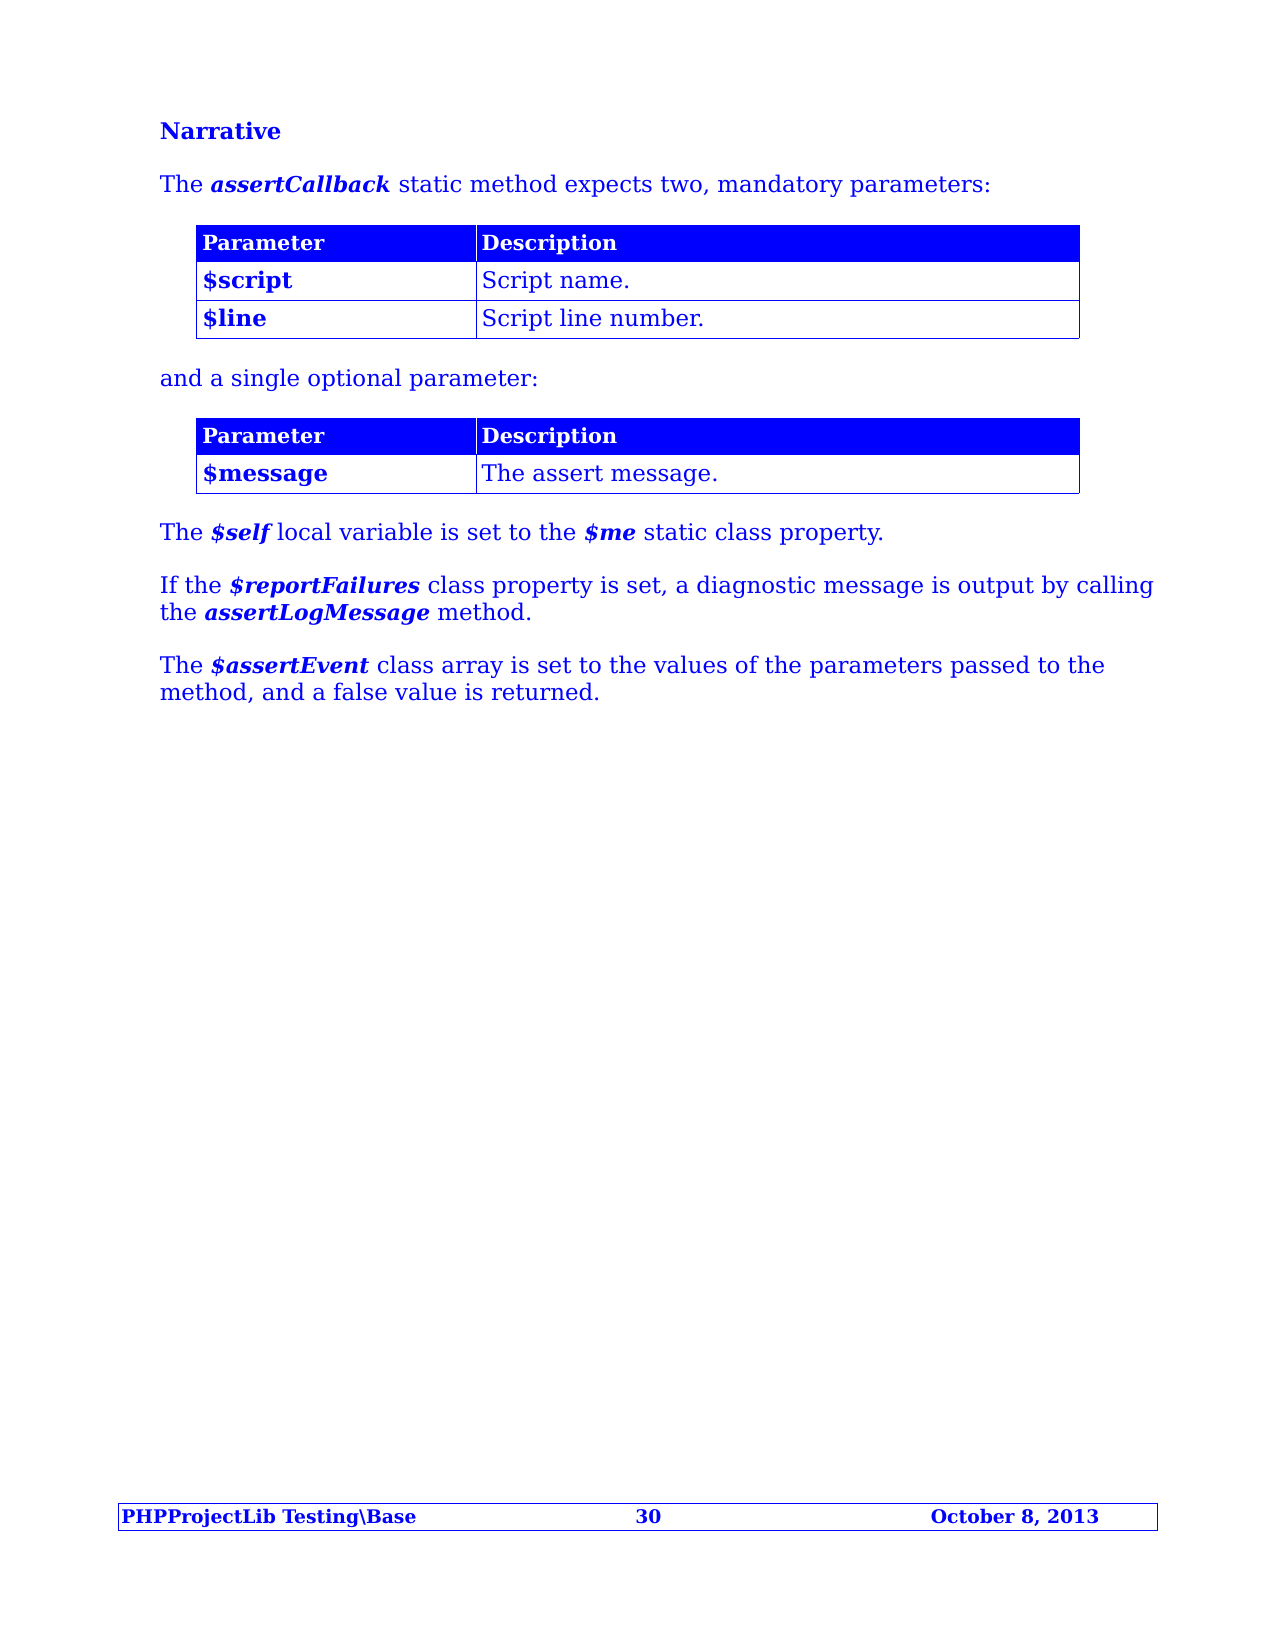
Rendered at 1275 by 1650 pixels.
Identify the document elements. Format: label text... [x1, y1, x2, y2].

text The $assertEvent class array is set to the values of the parameters passed to the method, and a false value is returned. [159, 653, 1157, 706]
table_cell $message [197, 455, 476, 492]
table_cell Script name. [477, 262, 1079, 299]
table_header Parameter [197, 226, 476, 261]
table_cell Script line number. [477, 301, 1079, 338]
table_cell $line [197, 301, 476, 338]
table_header Description [477, 419, 1079, 454]
table_header Parameter [197, 419, 476, 454]
text and a single optional parameter: [159, 365, 1157, 391]
table_header Description [477, 226, 1079, 261]
table_cell $script [197, 262, 476, 299]
text The assertCallback static method expects two, mandatory parameters: [159, 172, 1157, 198]
text The $self local variable is set to the $me static class property. [159, 519, 1157, 546]
text Narrative [159, 118, 1157, 145]
table_cell The assert message. [477, 455, 1079, 492]
text If the $reportFailures class property is set, a diagnostic message is output by calling the assertLogMessage method. [159, 573, 1157, 626]
